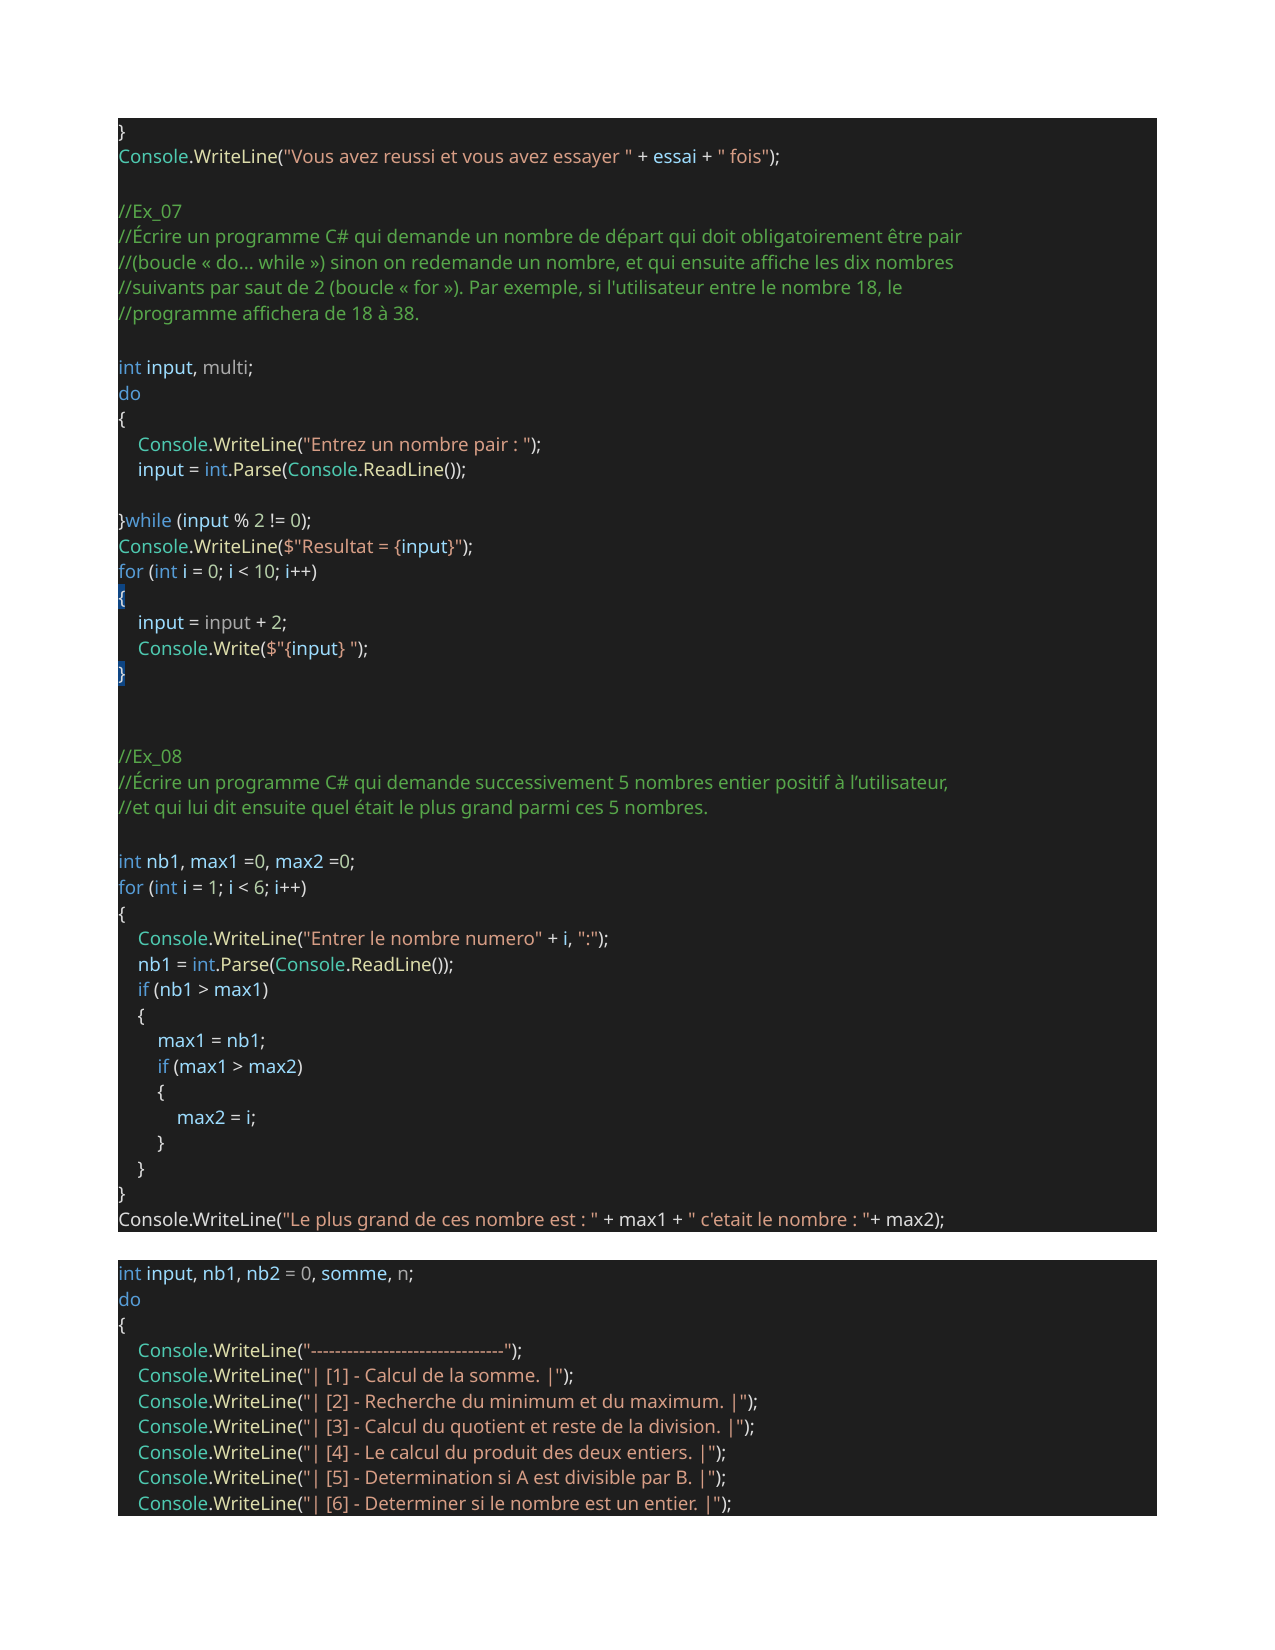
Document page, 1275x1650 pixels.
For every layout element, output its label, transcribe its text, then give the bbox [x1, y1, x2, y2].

text //Ex_08 //Écrire un programme C# qui demande successivement 5 nombres entier positif à l’utilisateur, //et qui lui dit ensuite quel était le plus grand parmi ces 5 nombres. int nb1, max1 =0, max2 =0; for (int i = 1; i < 6; i++) { Console.WriteLine("Entrer le nombre numero" + i, ":"); nb1 = int.Parse(Console.ReadLine()); if (nb1 > max1) { max1 = nb1; if (max1 > max2) { max2 = i; } } } Console.WriteLine("Le plus grand de ces nombre est : " + max1 + " c'etait le nombre : "+ max2); [118, 686, 1157, 1232]
text int input, nb1, nb2 = 0, somme, n; do { Console.WriteLine("--------------------------------"); Console.WriteLine("| [1] - Calcul de la somme. |"); Console.WriteLine("| [2] - Recherche du minimum et du maximum. |"); Console.WriteLine("| [3] - Calcul du quotient et reste de la division. |"); Console.WriteLine("| [4] - Le calcul du produit des deux entiers. |"); Console.WriteLine("| [5] - Determination si A est divisible par B. |"); Console.WriteLine("| [6] - Determiner si le nombre est un entier. |"); [118, 1260, 1157, 1516]
text } Console.WriteLine("Vous avez reussi et vous avez essayer " + essai + " fois"); //Ex_07 //Écrire un programme C# qui demande un nombre de départ qui doit obligatoirement être pair //(boucle « do... while ») sinon on redemande un nombre, et qui ensuite affiche les dix nombres //suivants par saut de 2 (boucle « for »). Par exemple, si l'utilisateur entre le nombre 18, le //programme affichera de 18 à 38. int input, multi; do { Console.WriteLine("Entrez un nombre pair : "); input = int.Parse(Console.ReadLine()); }while (input % 2 != 0); Console.WriteLine($"Resultat = {input}"); for (int i = 0; i < 10; i++) { input = input + 2; Console.Write($"{input} "); } [118, 118, 1157, 686]
